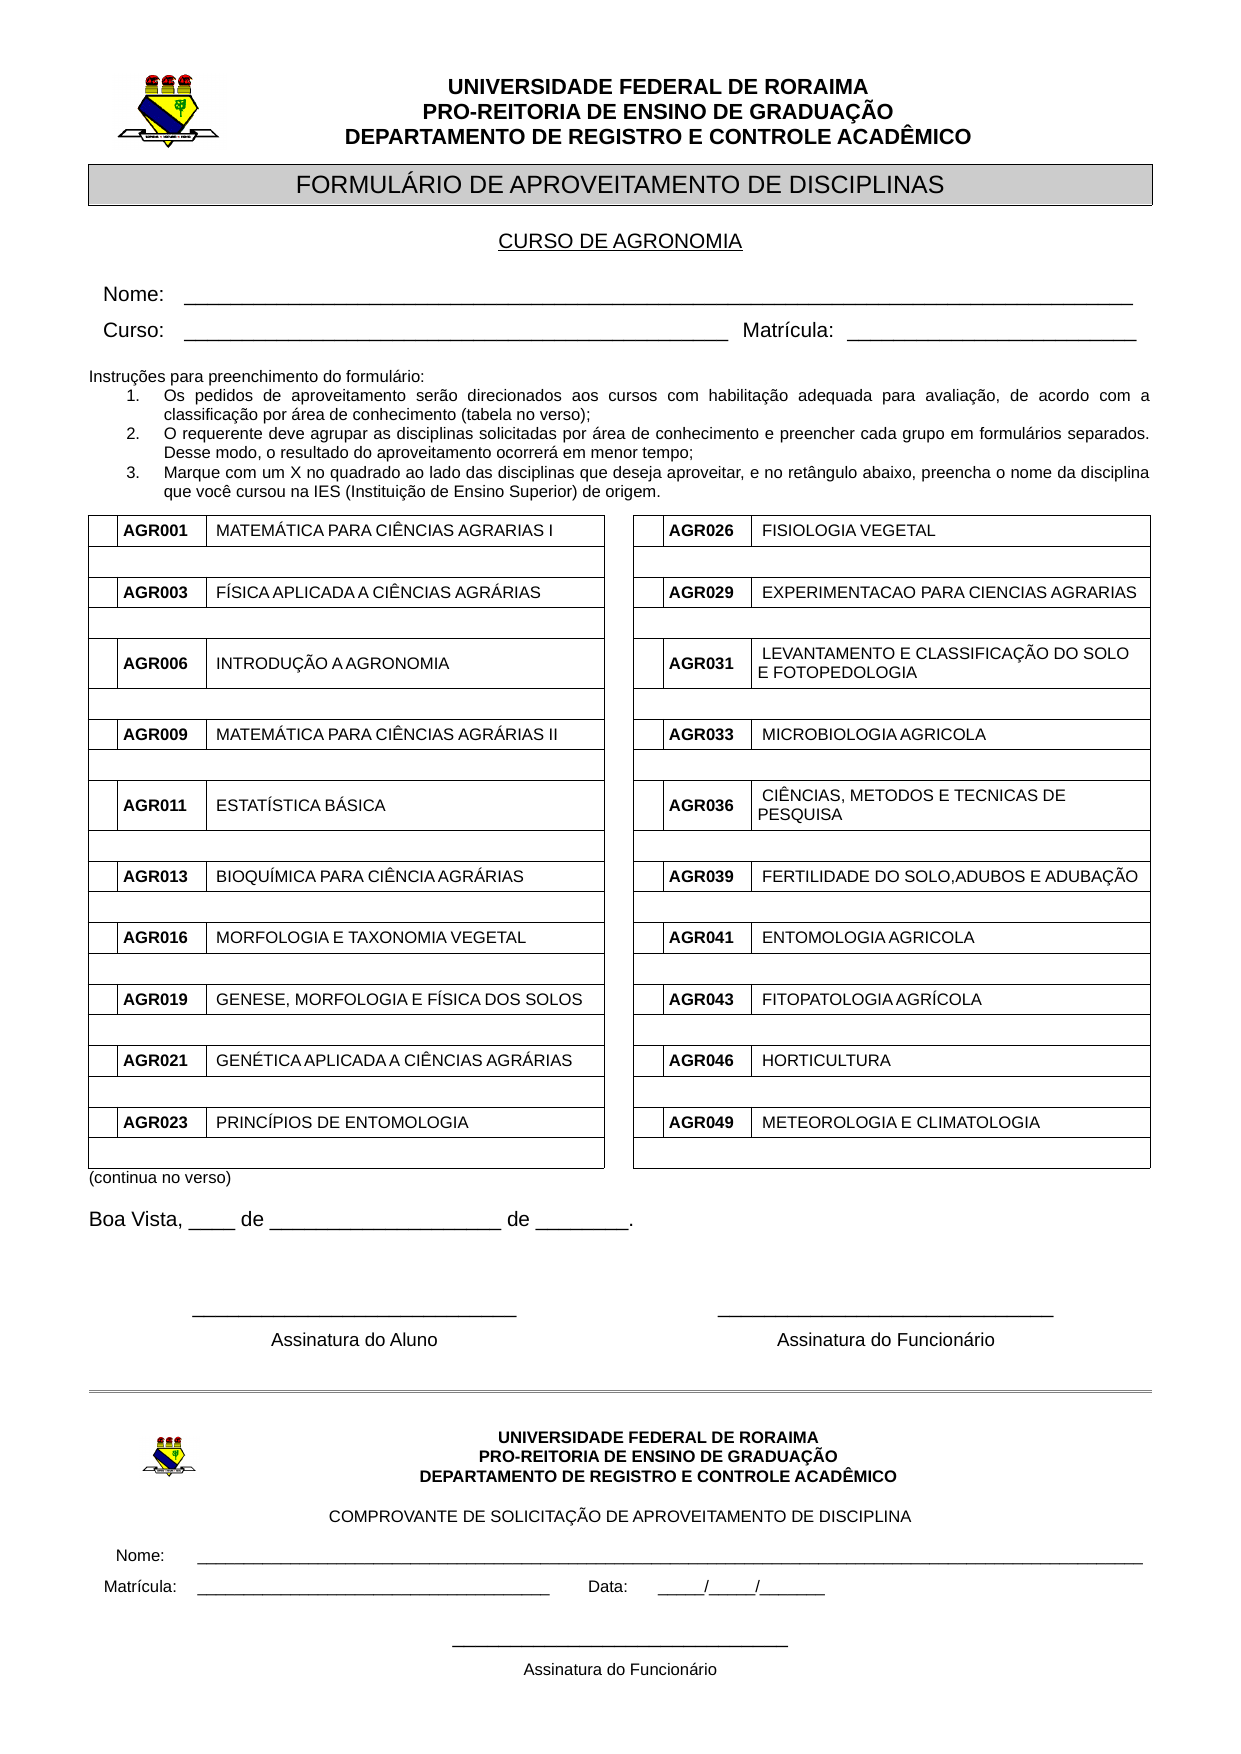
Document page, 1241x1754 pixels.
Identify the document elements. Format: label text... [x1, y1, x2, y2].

table_cell [89, 689, 604, 719]
table_header Nome: [89, 277, 178, 312]
table_cell AGR039 [664, 862, 751, 891]
table_header FISIOLOGIA VEGETAL [752, 516, 1150, 546]
table_cell GENESE, MORFOLOGIA E FÍSICA DOS SOLOS [207, 985, 604, 1014]
table_cell AGR023 [118, 1108, 206, 1137]
table_cell BIOQUÍMICA PARA CIÊNCIA AGRÁRIAS [207, 862, 604, 891]
table_header FORMULÁRIO DE APROVEITAMENTO DE DISCIPLINAS [89, 165, 1152, 204]
table_cell [634, 720, 663, 749]
table_header [634, 516, 663, 546]
table_cell [605, 1014, 633, 1045]
table_header __________________________________________________________________________________ [178, 277, 1152, 312]
table_cell [605, 749, 633, 780]
table_cell LEVANTAMENTO E CLASSIFICAÇÃO DO SOLO E FOTOPEDOLOGIA [752, 639, 1150, 688]
table_cell AGR049 [664, 1108, 751, 1137]
table_cell [634, 639, 663, 688]
table_cell MORFOLOGIA E TAXONOMIA VEGETAL [207, 923, 604, 953]
table_cell [89, 862, 117, 891]
table_cell [89, 781, 117, 830]
table_cell [634, 892, 1150, 922]
table_cell [634, 578, 663, 607]
table_cell [89, 1108, 117, 1137]
table_cell AGR043 [664, 985, 751, 1014]
list Os pedidos de aproveitamento serão direcionados aos cursos com habilitação adequada para avaliação, de acordo com a classificação por área de conhecimento (tabela no verso); [126, 386, 1152, 424]
table_cell [89, 954, 604, 984]
table_cell FITOPATOLOGIA AGRÍCOLA [752, 985, 1150, 1014]
table_cell AGR013 [118, 862, 206, 891]
table_cell [89, 892, 604, 922]
table_cell AGR016 [118, 923, 206, 953]
table_cell _____/_____/_______ [652, 1571, 1152, 1601]
table_cell AGR009 [118, 720, 206, 749]
table_cell INTRODUÇÃO A AGRONOMIA [207, 639, 604, 688]
table_cell [634, 1138, 1150, 1168]
table_cell [605, 577, 633, 607]
table_cell ______________________________________ [192, 1571, 563, 1601]
table_cell [605, 830, 633, 861]
table_cell [89, 608, 604, 638]
table_cell GENÉTICA APLICADA A CIÊNCIAS AGRÁRIAS [207, 1046, 604, 1076]
table_header AGR001 [118, 516, 206, 546]
table_cell [634, 608, 1150, 638]
table_cell [605, 953, 633, 984]
table_cell AGR033 [664, 720, 751, 749]
table_header [1066, 1422, 1152, 1492]
table_cell HORTICULTURA [752, 1046, 1150, 1076]
table_cell AGR003 [118, 578, 206, 607]
table_header MATEMÁTICA PARA CIÊNCIAS AGRARIAS I [207, 516, 604, 546]
table_header [89, 516, 117, 546]
picture [112, 73, 227, 150]
table_header [1066, 59, 1152, 164]
table_cell FERTILIDADE DO SOLO,ADUBOS E ADUBAÇÃO [752, 862, 1150, 891]
table_cell [634, 1046, 663, 1076]
text Instruções para preenchimento do formulário: [88, 367, 1152, 386]
table_cell [89, 985, 117, 1014]
table_header Nome: [89, 1540, 192, 1571]
table_cell MICROBIOLOGIA AGRICOLA [752, 720, 1150, 749]
table_cell Matrícula: [735, 312, 841, 347]
table_cell FÍSICA APLICADA A CIÊNCIAS AGRÁRIAS [207, 578, 604, 607]
table_cell METEOROLOGIA E CLIMATOLOGIA [752, 1108, 1150, 1137]
table_cell [89, 923, 117, 953]
table_header _____________________________ [89, 1619, 1152, 1654]
table_cell AGR046 [664, 1046, 751, 1076]
table_header AGR026 [664, 516, 751, 546]
table_cell [89, 639, 117, 688]
table_cell Data: [563, 1571, 652, 1601]
text CURSO DE AGRONOMIA [86, 229, 1152, 253]
table_cell [605, 546, 633, 577]
list O requerente deve agrupar as disciplinas solicitadas por área de conhecimento e preencher cada grupo em formulários separados. Desse modo, o resultado do aproveitamento ocorrerá em menor tempo; [126, 424, 1152, 462]
table_cell [634, 1077, 1150, 1107]
table_cell [634, 985, 663, 1014]
picture [139, 1436, 200, 1478]
table_cell [89, 1077, 604, 1107]
table_header [89, 59, 250, 164]
table_cell [634, 831, 1150, 861]
table_cell [605, 984, 633, 1014]
table_cell Matrícula: [89, 1571, 192, 1601]
table_cell _________________________ [841, 312, 1152, 347]
table_cell Assinatura do Funcionário [89, 1654, 1152, 1685]
table_header [89, 1422, 250, 1492]
table_cell AGR006 [118, 639, 206, 688]
table_cell [89, 1015, 604, 1045]
table_cell AGR019 [118, 985, 206, 1014]
table_cell [89, 1138, 604, 1168]
table_header UNIVERSIDADE FEDERAL DE RORAIMA PRO-REITORIA DE ENSINO DE GRADUAÇÃO DEPARTAMENTO DE REGISTRO E CONTROLE ACADÊMICO [250, 1422, 1066, 1492]
text Boa Vista, ____ de ____________________ de ________. [88, 1206, 1152, 1230]
table_cell [605, 688, 633, 719]
table_cell [634, 547, 1150, 577]
table_cell [634, 1108, 663, 1137]
table_cell [605, 1045, 633, 1076]
table_cell AGR021 [118, 1046, 206, 1076]
list Marque com um X no quadrado ao lado das disciplinas que deseja aproveitar, e no retângulo abaixo, preencha o nome da disciplina que você cursou na IES (Instituição de Ensino Superior) de origem. [126, 462, 1152, 501]
table_cell [89, 720, 117, 749]
table_cell _______________________________________________ [178, 312, 735, 347]
table_cell [634, 923, 663, 953]
table_cell [634, 781, 663, 830]
table_cell [634, 954, 1150, 984]
table_cell AGR036 [664, 781, 751, 830]
table_cell [605, 607, 633, 638]
table_cell [605, 922, 633, 953]
table_cell [605, 638, 633, 688]
table_cell [634, 750, 1150, 780]
text (continua no verso) [88, 1168, 1152, 1187]
table_header ______________________________________________________________________________________________________ [192, 1540, 1152, 1571]
table_cell [605, 719, 633, 749]
table_cell [634, 1015, 1150, 1045]
table_header UNIVERSIDADE FEDERAL DE RORAIMA PRO-REITORIA DE ENSINO DE GRADUAÇÃO DEPARTAMENTO DE REGISTRO E CONTROLE ACADÊMICO [250, 59, 1066, 164]
table_cell MATEMÁTICA PARA CIÊNCIAS AGRÁRIAS II [207, 720, 604, 749]
table_cell [634, 862, 663, 891]
table_cell [605, 780, 633, 830]
table_cell [89, 1046, 117, 1076]
table_cell Curso: [89, 312, 178, 347]
table_cell [605, 1107, 633, 1137]
table_cell [89, 750, 604, 780]
table_cell ENTOMOLOGIA AGRICOLA [752, 923, 1150, 953]
table_cell [605, 891, 633, 922]
table_header [605, 515, 633, 546]
table_cell AGR011 [118, 781, 206, 830]
table_cell [605, 1137, 633, 1168]
table_cell [605, 861, 633, 891]
table_cell AGR029 [664, 578, 751, 607]
table_cell [89, 547, 604, 577]
table_cell AGR041 [664, 923, 751, 953]
table_header ____________________________ [89, 1288, 620, 1323]
text COMPROVANTE DE SOLICITAÇÃO DE APROVEITAMENTO DE DISCIPLINA [88, 1507, 1152, 1526]
table_cell EXPERIMENTACAO PARA CIENCIAS AGRARIAS [752, 578, 1150, 607]
table_cell Assinatura do Funcionário [620, 1323, 1152, 1356]
table_cell [605, 1076, 633, 1107]
table_cell CIÊNCIAS, METODOS E TECNICAS DE PESQUISA [752, 781, 1150, 830]
table_cell [634, 689, 1150, 719]
table_header _____________________________ [620, 1288, 1152, 1323]
table_cell Assinatura do Aluno [89, 1323, 620, 1356]
table_cell PRINCÍPIOS DE ENTOMOLOGIA [207, 1108, 604, 1137]
table_cell [89, 831, 604, 861]
table_cell AGR031 [664, 639, 751, 688]
table_cell ESTATÍSTICA BÁSICA [207, 781, 604, 830]
table_cell [89, 578, 117, 607]
